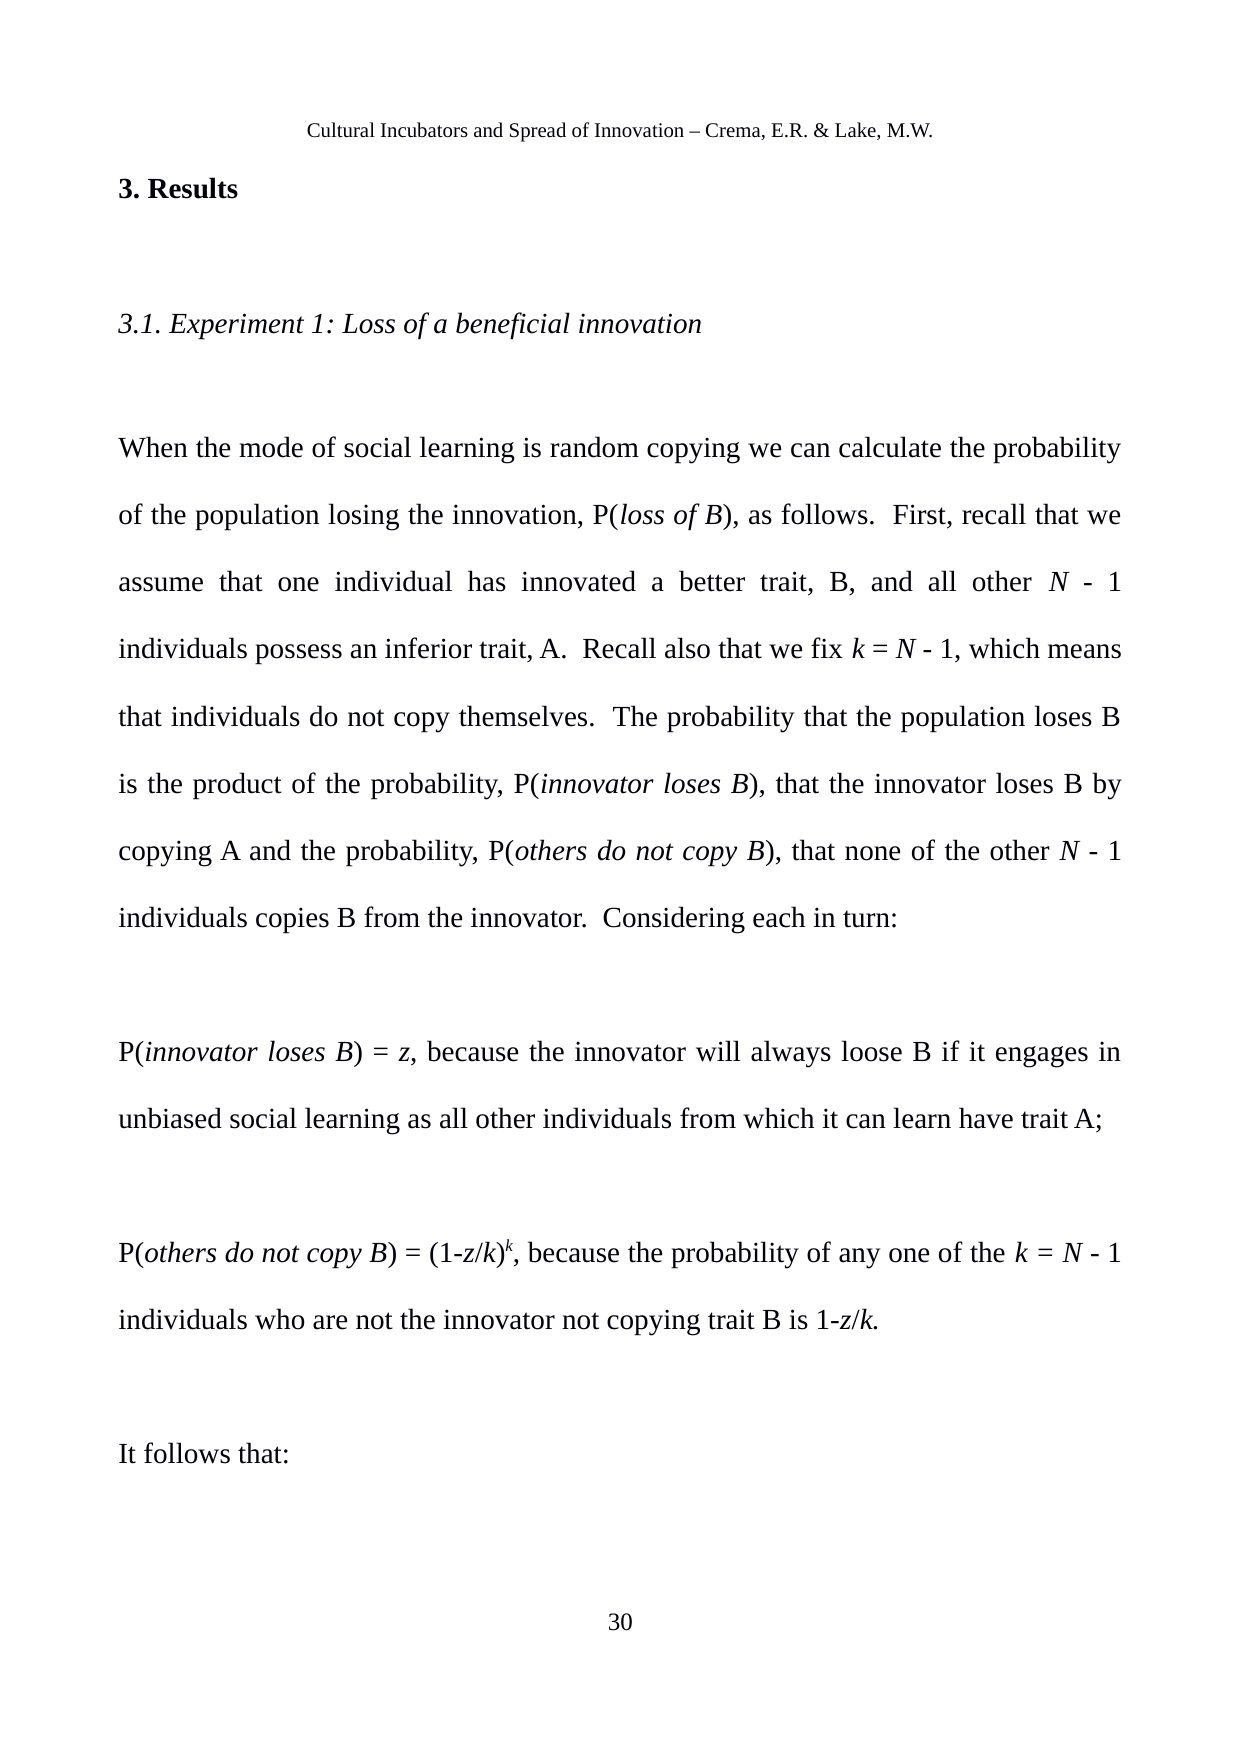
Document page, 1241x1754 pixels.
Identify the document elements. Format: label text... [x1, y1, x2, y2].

text When the mode of social learning is random copying we can calculate the probability of the population losing the innovation, P(loss of B), as follows. First, recall that we assume that one individual has innovated a better trait, B, and all other N - 1 individuals possess an inferior trait, A. Recall also that we fix k = N - 1, which means that individuals do not copy themselves. The probability that the population loses B is the product of the probability, P(innovator loses B), that the innovator loses B by copying A and the probability, P(others do not copy B), that none of the other N - 1 individuals copies B from the innovator. Considering each in turn: [118, 430, 1122, 933]
text 3. Results [118, 172, 1122, 205]
text It follows that: [118, 1437, 1122, 1470]
text P(others do not copy B) = (1-z/k)k, because the probability of any one of the k = N - 1 individuals who are not the innovator not copying trait B is 1-z/k. [118, 1235, 1122, 1336]
text 3.1. Experiment 1: Loss of a beneficial innovation [118, 306, 1122, 339]
text P(innovator loses B) = z, because the innovator will always loose B if it engages in unbiased social learning as all other individuals from which it can learn have trait A; [118, 1034, 1122, 1135]
